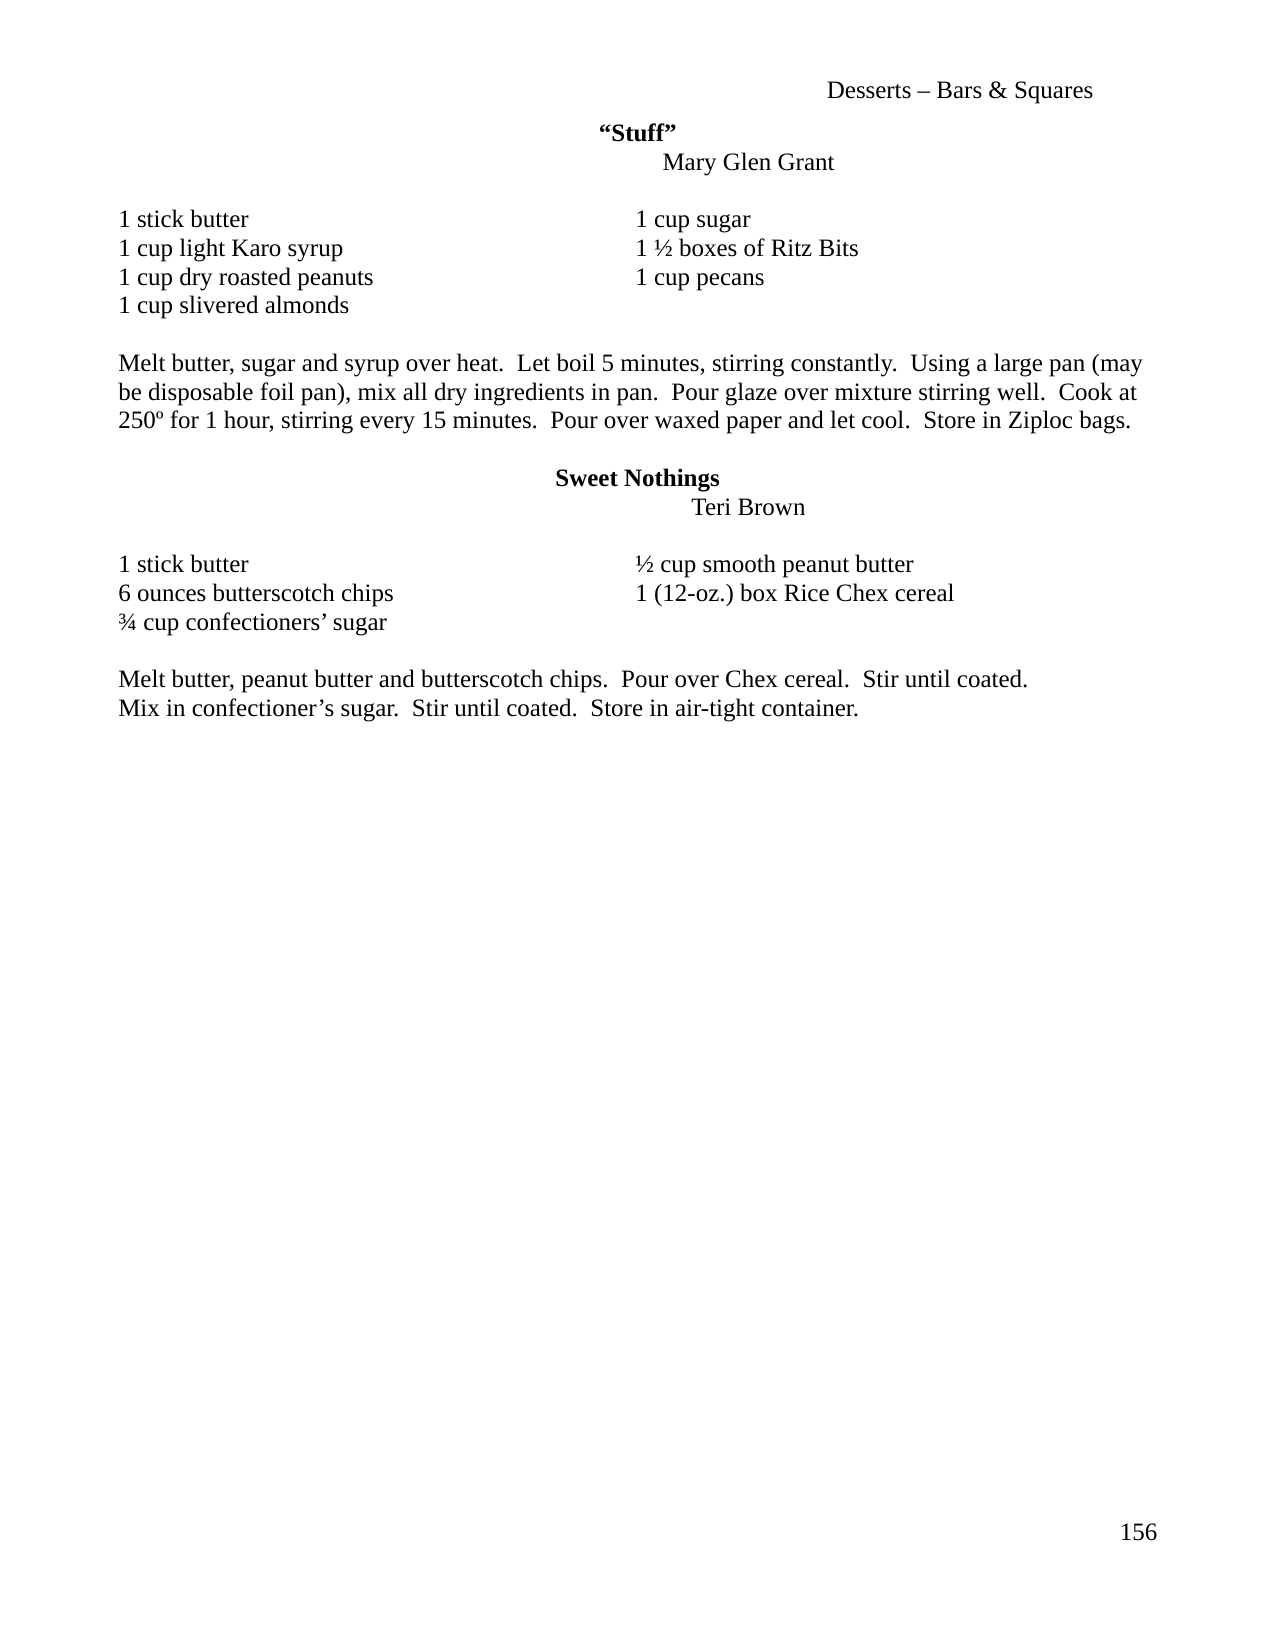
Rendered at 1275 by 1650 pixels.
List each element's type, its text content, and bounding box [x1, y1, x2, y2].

text “Stuff” [118, 118, 1157, 147]
text 1 stick butter ½ cup smooth peanut butter [118, 549, 1157, 578]
text Mary Glen Grant [118, 147, 1157, 176]
text Melt butter, sugar and syrup over heat. Let boil 5 minutes, stirring constantly. Using a large pan (may be disposable foil pan), mix all dry ingredients in pan. Pour glaze over mixture stirring well. Cook at 250º for 1 hour, stirring every 15 minutes. Pour over waxed paper and let cool. Store in Ziploc bags. [118, 348, 1157, 434]
text Melt butter, peanut butter and butterscotch chips. Pour over Chex cereal. Stir until coated. [118, 664, 1157, 693]
text Mix in confectioner’s sugar. Stir until coated. Store in air-tight container. [118, 693, 1157, 722]
text ¾ cup confectioners’ sugar [118, 607, 1157, 636]
text Teri Brown [266, 492, 1157, 521]
text Sweet Nothings [118, 463, 1157, 492]
text 1 cup slivered almonds [118, 291, 1157, 319]
text 6 ounces butterscotch chips 1 (12-oz.) box Rice Chex cereal [118, 578, 1157, 607]
text 1 cup light Karo syrup 1 ½ boxes of Ritz Bits [118, 233, 1157, 262]
text 1 stick butter 1 cup sugar [118, 204, 1157, 233]
text 1 cup dry roasted peanuts 1 cup pecans [118, 262, 1157, 291]
